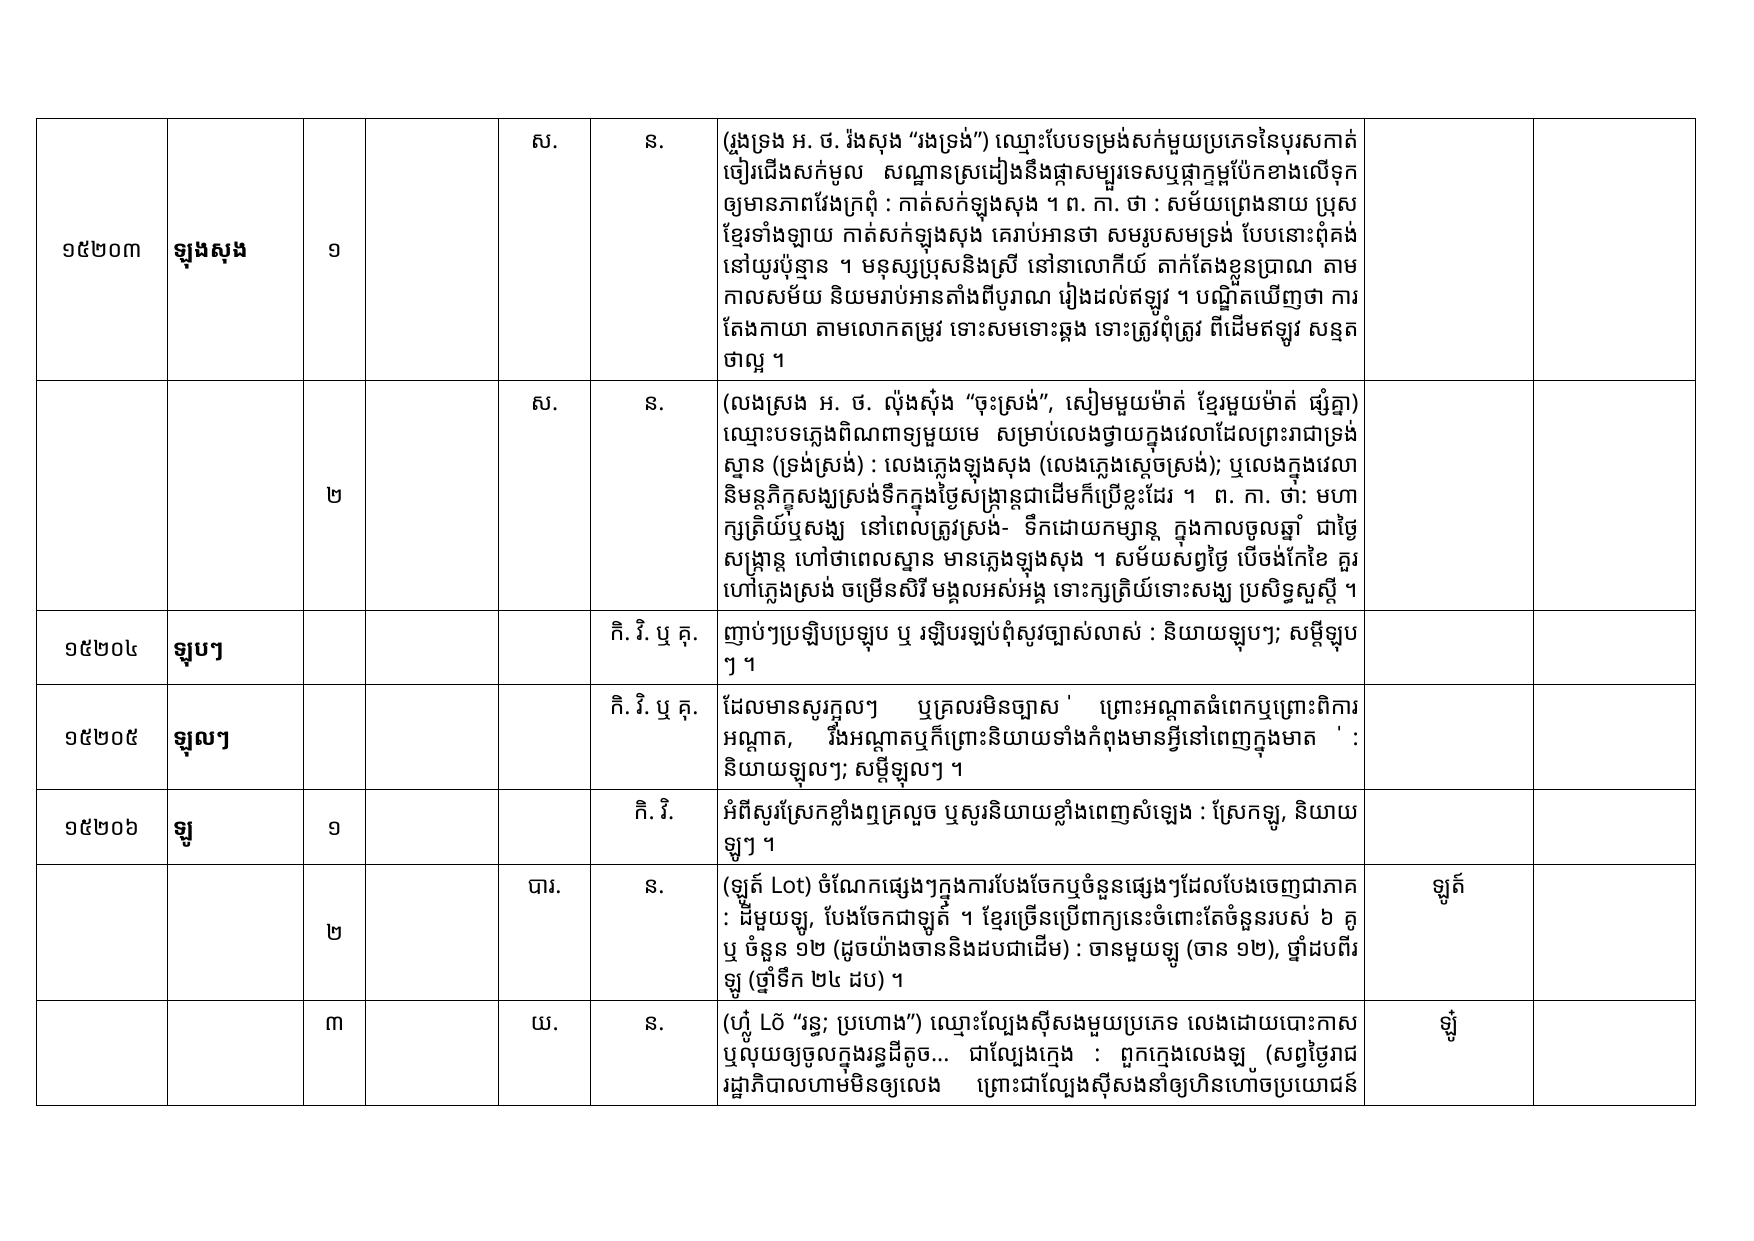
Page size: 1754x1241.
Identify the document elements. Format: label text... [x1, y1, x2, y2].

table_cell [1534, 1001, 1695, 1105]
table_cell [499, 685, 590, 789]
table_cell [1365, 381, 1533, 610]
table_cell [366, 119, 498, 380]
table_cell [1365, 611, 1533, 684]
table_cell ឡូត៍ [1365, 865, 1533, 1000]
table_cell ១ [304, 790, 365, 863]
table_cell (លងស្រង អ. ថ. ល៉ុងសុ៎ង “ចុះ​ស្រង់”, សៀម​មួយ​ម៉ាត់ ខ្មែរ​មួយ​ម៉ាត់ ផ្សំ​គ្នា) ឈ្មោះ​បទ​ភ្លេង​ពិណពាទ្យ​មួយ​មេ សម្រាប់​លេង​ថ្វាយ​ក្នុង​វេលា​ដែល​ព្រះ​រាជា​ទ្រង់​ស្នាន (ទ្រង់​ស្រង់) : លេង​ភ្លេង​ឡុងសុង​ (លេង​ភ្លេង​ស្តេច​ស្រង់); ឬ​លេង​ក្នុង​វេលា​និមន្ត​ភិក្ខុ​សង្ឃ​ស្រង់​ទឹក​ក្នុង​ថ្ងៃ​សង្រ្កាន្ត​ជាដើម​ក៏​ប្រើ​ខ្លះ​ដែរ ។ ព. កា. ថា: មហា​ក្សត្រិយ៍​ឬ​សង្ឃ នៅ​ពេល​ត្រូវ​ស្រង់- ទឹក​ដោយ​កម្សាន្ត ក្នុង​កាល​ចូល​ឆ្នាំ ជា​ថ្ងៃ​សង្រ្កាន្ត ហៅ​ថា​ពេល​ស្នាន មាន​ភ្លេង​ឡុងសុង ។ សម័យ​សព្វ​ថ្ងៃ បើ​ចង់​កែខៃ គួរ​ហៅ​ភ្លេង​ស្រង់ ចម្រើន​សិរី មង្គល​អស់​អង្គ ទោះ​ក្សត្រិយ៍​ទោះ​សង្ឃ ប្រសិទ្ធ​សួស្ដី ។ [718, 381, 1364, 610]
table_cell បារ. [499, 865, 590, 1000]
table_cell [37, 1001, 167, 1105]
table_cell [1365, 685, 1533, 789]
table_cell ១៥២០៥ [37, 685, 167, 789]
table_cell [499, 611, 590, 684]
table_cell [366, 790, 498, 863]
table_cell [1534, 611, 1695, 684]
table_cell ១៥២០៦ [37, 790, 167, 863]
table_cell [366, 865, 498, 1000]
table_cell [168, 865, 303, 1000]
table_cell [1365, 119, 1533, 380]
table_cell [168, 1001, 303, 1105]
table_cell យ. [499, 1001, 590, 1105]
table_cell ១៥២០៤ [37, 611, 167, 684]
table_cell ដែល​មាន​សូរ​ក្អុល​ៗ ឬ​គ្រលរ​មិន​ច្បាស់ ព្រោះ​អណ្ដាត​ធំ​ពេក​ឬ​ព្រោះ​ពិការ​អណ្ដាត, រឹង​អណ្តាត​ឬ​ក៏​ព្រោះ​និយាយ​ទាំង​កំពុង​មាន​អ្វី​នៅ​ពេញ​ក្នុង​មាត់ : និយាយ​ឡុល​ៗ; សម្ដី​ឡុល​ៗ ។ [718, 685, 1364, 789]
table_cell ៣ [304, 1001, 365, 1105]
table_cell ញាប់​ៗ​ប្រឡិបប្រឡុប ឬ រឡិបរឡប់​ពុំ​សូវ​ច្បាស់លាស់ : និយាយ​ឡុប​ៗ; សម្ដី​ឡុប​ៗ ។ [718, 611, 1364, 684]
table_cell ១៥២០៣ [37, 119, 167, 380]
table_cell ឡុល​ៗ [168, 685, 303, 789]
table_cell (ហ្លូ៎ Lõ “រន្ធ; ប្រហោង”) ឈ្មោះ​ល្បែង​ស៊ី​សង​មួយ​ប្រភេទ លេង​ដោយ​បោះ​កាស​ឬ​លុយ​ឲ្យ​ចូល​ក្នុង​រន្ធ​ដី​តូច... ជា​ល្បែង​ក្មេង : ពួក​ក្មេង​លេង​ឡូ (សព្វ​ថ្ងៃ​រាជ​រដ្ឋាភិបាល​ហាម​មិន​ឲ្យ​លេង ព្រោះ​ជា​ល្បែង​ស៊ី​សង​នាំ​ឲ្យ​ហិន​ហោច​ប្រយោជន៍​ [718, 1001, 1364, 1105]
table_cell [1534, 381, 1695, 610]
table_cell ឡូ៎ [1365, 1001, 1533, 1105]
table_cell [366, 685, 498, 789]
table_cell (រ្ចងទ្រង អ. ថ. រ៉ងសុង “រង​ទ្រង់”) ឈ្មោះ​បែប​ទម្រង់​សក់​មួយ​ប្រភេទ​នៃ​បុរស​កាត់​ចៀរ​ជើង​សក់​មូល សណ្ឋាន​ស្រដៀង​នឹង​ផ្កា​សម្បួរ​ទេស​ឬ​ផ្កា​ក្ទម្ព​ប៉ែក​ខាង​លើ​ទុក​ឲ្យ​មាន​ភាព​វែង​ក្រពុំ : កាត់​សក់​ឡុងសុង ។ ព. កា. ថា : សម័យ​ព្រេង​នាយ ប្រុស​ខ្មែរ​ទាំងឡាយ កាត់​សក់​ឡុងសុង គេ​រាប់​អាន​ថា សម​រូប​សម​ទ្រង់ បែប​នោះ​ពុំ​គង់ នៅ​យូរ​ប៉ុន្មាន ។ មនុស្ស​ប្រុស​និង​ស្រី នៅ​នា​លោកីយ៍ តាក់តែង​ខ្លួន​ប្រាណ តាម​កាល​សម័យ និយម​រាប់​អាន​តាំង​ពី​បូរាណ រៀង​ដល់​ឥឡូវ ។ បណ្ឌិត​ឃើញ​ថា ការ​តែង​កាយា តាម​លោក​តម្រូវ ទោះ​សម​ទោះ​ឆ្គង ទោះ​ត្រូវ​ពុំ​ត្រូវ ពី​ដើម​ឥឡូវ សន្មត​ថា​ល្អ ។ [718, 119, 1364, 380]
table_cell [1534, 865, 1695, 1000]
table_cell [1534, 119, 1695, 380]
table_cell ន. [591, 865, 717, 1000]
table_cell ២ [304, 381, 365, 610]
table_cell [366, 381, 498, 610]
table_cell កិ. វិ. ឬ គុ. [591, 611, 717, 684]
table_cell ស. [499, 381, 590, 610]
table_cell [1534, 790, 1695, 863]
table_cell [37, 865, 167, 1000]
table_cell ឡុប​ៗ [168, 611, 303, 684]
table_cell កិ. វិ. ឬ គុ. [591, 685, 717, 789]
table_cell ន. [591, 119, 717, 380]
table_cell ស. [499, 119, 590, 380]
table_cell [1534, 685, 1695, 789]
table_cell [366, 611, 498, 684]
table_cell [168, 381, 303, 610]
table_cell ២ [304, 865, 365, 1000]
table_cell [366, 1001, 498, 1105]
table_cell (ឡូត៍ Lot) ចំណែក​ផ្សេង​ៗ​ក្នុង​ការ​បែង​ចែក​ឬ​ចំនួន​ផ្សេង​ៗ​ដែល​បែង​ចេញ​ជា​ភាគ : ដី​មួយ​ឡូ, បែង​ចែក​ជា​ឡូត៍ ។ ខ្មែរ​ច្រើន​ប្រើ​ពាក្យ​នេះ​ចំពោះ​តែ​ចំនួន​របស់ ៦ គូ ឬ ចំនួន ១២ (ដូច​យ៉ាង​ចាន​និង​ដប​ជាដើម) : ចាន​មួយ​ឡូ (ចាន ១២), ថ្នាំ​ដប​ពីរ​ឡូ (ថ្នាំ​ទឹក ២៤ ដប) ។ [718, 865, 1364, 1000]
table_cell [304, 685, 365, 789]
table_cell [304, 611, 365, 684]
table_cell កិ. វិ. [591, 790, 717, 863]
table_cell [37, 381, 167, 610]
table_cell ឡុងសុង [168, 119, 303, 380]
table_cell ១ [304, 119, 365, 380]
table_cell [1365, 790, 1533, 863]
table_cell អំពី​សូរ​ស្រែក​ខ្លាំង​ឮ​គ្រលួច ឬ​សូរ​និយាយ​ខ្លាំង​ពេញ​សំឡេង : ស្រែក​ឡូ, និយាយ​ឡូ​ៗ ។ [718, 790, 1364, 863]
table_cell ន. [591, 381, 717, 610]
table_cell ឡូ [168, 790, 303, 863]
table_cell ន. [591, 1001, 717, 1105]
table_cell [499, 790, 590, 863]
